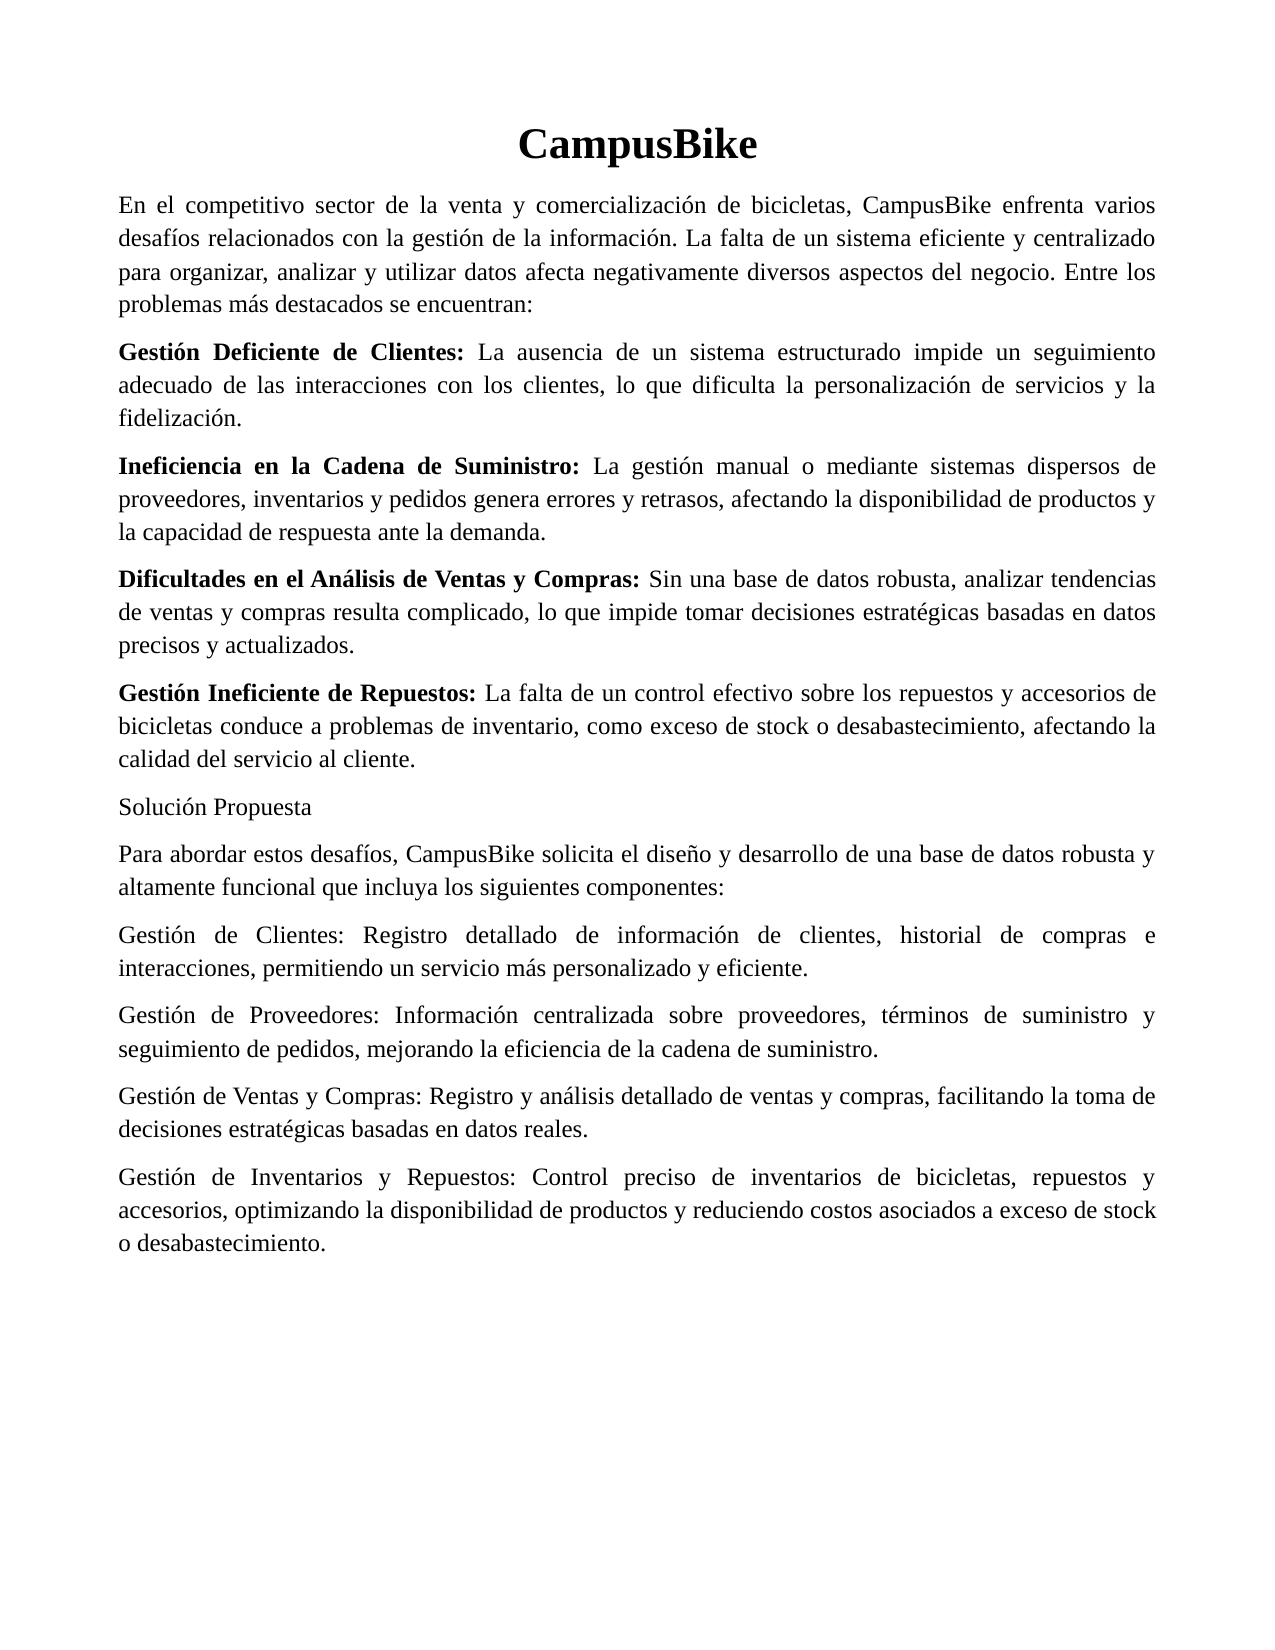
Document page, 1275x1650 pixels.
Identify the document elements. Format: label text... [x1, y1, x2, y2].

text Gestión de Inventarios y Repuestos: Control preciso de inventarios de bicicletas, repuestos y accesorios, optimizando la disponibilidad de productos y reduciendo costos asociados a exceso de stock o desabastecimiento. [118, 1162, 1157, 1257]
text Gestión de Ventas y Compras: Registro y análisis detallado de ventas y compras, facilitando la toma de decisiones estratégicas basadas en datos reales. [118, 1081, 1157, 1143]
text Gestión Ineficiente de Repuestos: La falta de un control efectivo sobre los repuestos y accesorios de bicicletas conduce a problemas de inventario, como exceso de stock o desabastecimiento, afectando la calidad del servicio al cliente. [118, 678, 1157, 773]
text Dificultades en el Análisis de Ventas y Compras: Sin una base de datos robusta, analizar tendencias de ventas y compras resulta complicado, lo que impide tomar decisiones estratégicas basadas en datos precisos y actualizados. [118, 564, 1157, 659]
text Ineficiencia en la Cadena de Suministro: La gestión manual o mediante sistemas dispersos de proveedores, inventarios y pedidos genera errores y retrasos, afectando la disponibilidad de productos y la capacidad de respuesta ante la demanda. [118, 451, 1157, 546]
text Gestión de Proveedores: Información centralizada sobre proveedores, términos de suministro y seguimiento de pedidos, mejorando la eficiencia de la cadena de suministro. [118, 1001, 1157, 1062]
text CampusBike [118, 118, 1157, 168]
text Gestión de Clientes: Registro detallado de información de clientes, historial de compras e interacciones, permitiendo un servicio más personalizado y eficiente. [118, 920, 1157, 982]
text Solución Propuesta [118, 792, 1157, 821]
text En el competitivo sector de la venta y comercialización de bicicletas, CampusBike enfrenta varios desafíos relacionados con la gestión de la información. La falta de un sistema eficiente y centralizado para organizar, analizar y utilizar datos afecta negativamente diversos aspectos del negocio. Entre los problemas más destacados se encuentran: [118, 191, 1157, 318]
text Gestión Deficiente de Clientes: La ausencia de un sistema estructurado impide un seguimiento adecuado de las interacciones con los clientes, lo que dificulta la personalización de servicios y la fidelización. [118, 337, 1157, 432]
text Para abordar estos desafíos, CampusBike solicita el diseño y desarrollo de una base de datos robusta y altamente funcional que incluya los siguientes componentes: [118, 839, 1157, 901]
